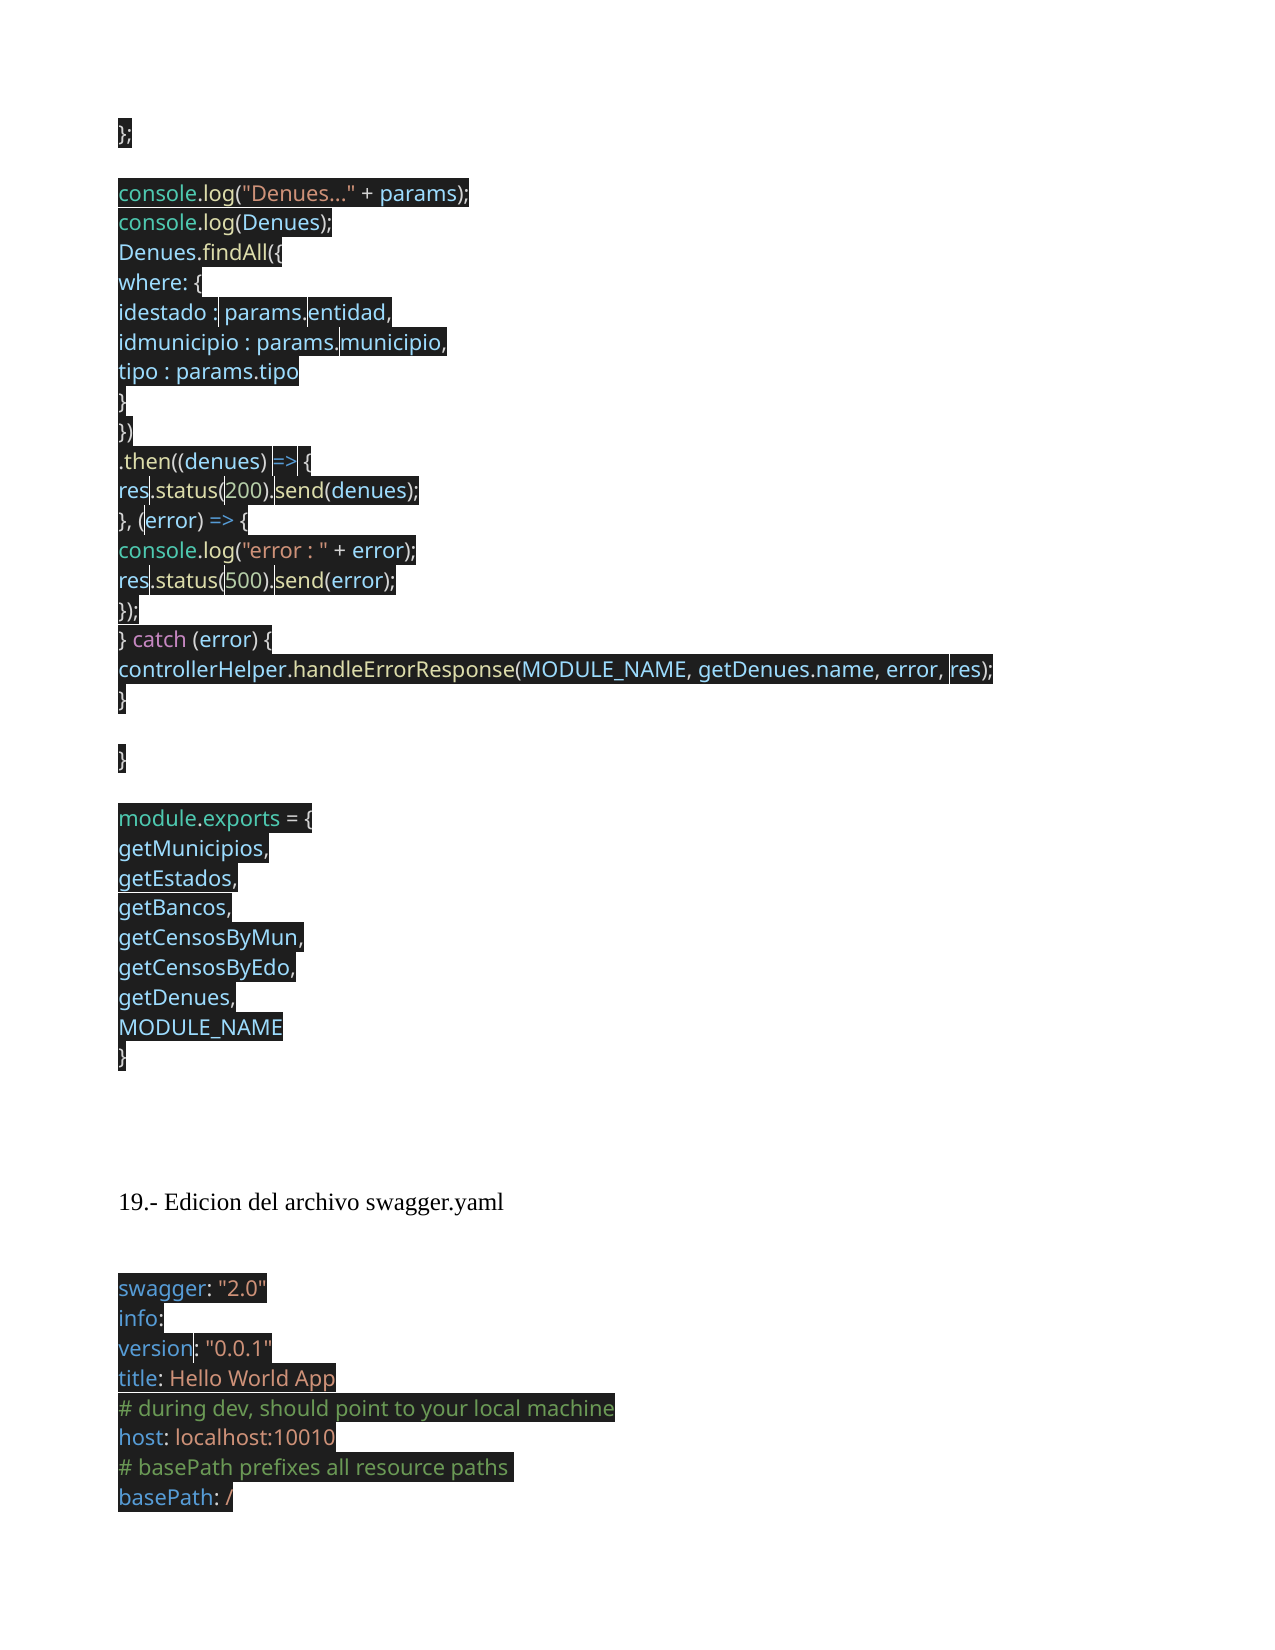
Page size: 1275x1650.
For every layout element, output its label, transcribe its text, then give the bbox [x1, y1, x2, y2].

text controllerHelper.handleErrorResponse(MODULE_NAME, getDenues.name, error, res); [118, 654, 1157, 684]
text } [118, 684, 1157, 714]
text where: { [118, 267, 1157, 297]
text res.status(500).send(error); [118, 565, 1157, 595]
text basePath: / [118, 1482, 1157, 1512]
text res.status(200).send(denues); [118, 476, 1157, 505]
text # basePath prefixes all resource paths [118, 1452, 1157, 1482]
text Denues.findAll({ [118, 237, 1157, 267]
text console.log(Denues); [118, 207, 1157, 237]
text getCensosByEdo, [118, 952, 1157, 982]
text # during dev, should point to your local machine [118, 1392, 1157, 1422]
text getMunicipios, [118, 833, 1157, 863]
text version: "0.0.1" [118, 1333, 1157, 1363]
text title: Hello World App [118, 1363, 1157, 1392]
text getEstados, [118, 863, 1157, 892]
text }; [118, 118, 1157, 148]
text } catch (error) { [118, 624, 1157, 654]
text console.log("error : " + error); [118, 535, 1157, 565]
text console.log("Denues..." + params); [118, 178, 1157, 207]
text idestado : params.entidad, [118, 297, 1157, 327]
text }) [118, 416, 1157, 446]
text getDenues, [118, 982, 1157, 1012]
text getBancos, [118, 892, 1157, 922]
text getCensosByMun, [118, 922, 1157, 952]
text 19.- Edicion del archivo swagger.yaml [118, 1187, 1157, 1216]
text .then((denues) => { [118, 446, 1157, 476]
text } [118, 386, 1157, 416]
text MODULE_NAME [118, 1012, 1157, 1041]
text module.exports = { [118, 803, 1157, 833]
text swagger: "2.0" [118, 1273, 1157, 1303]
text } [118, 1041, 1157, 1071]
text tipo : params.tipo [118, 356, 1157, 386]
text host: localhost:10010 [118, 1422, 1157, 1452]
text }, (error) => { [118, 505, 1157, 535]
text }); [118, 595, 1157, 624]
text info: [118, 1303, 1157, 1333]
text } [118, 743, 1157, 773]
text idmunicipio : params.municipio, [118, 327, 1157, 356]
